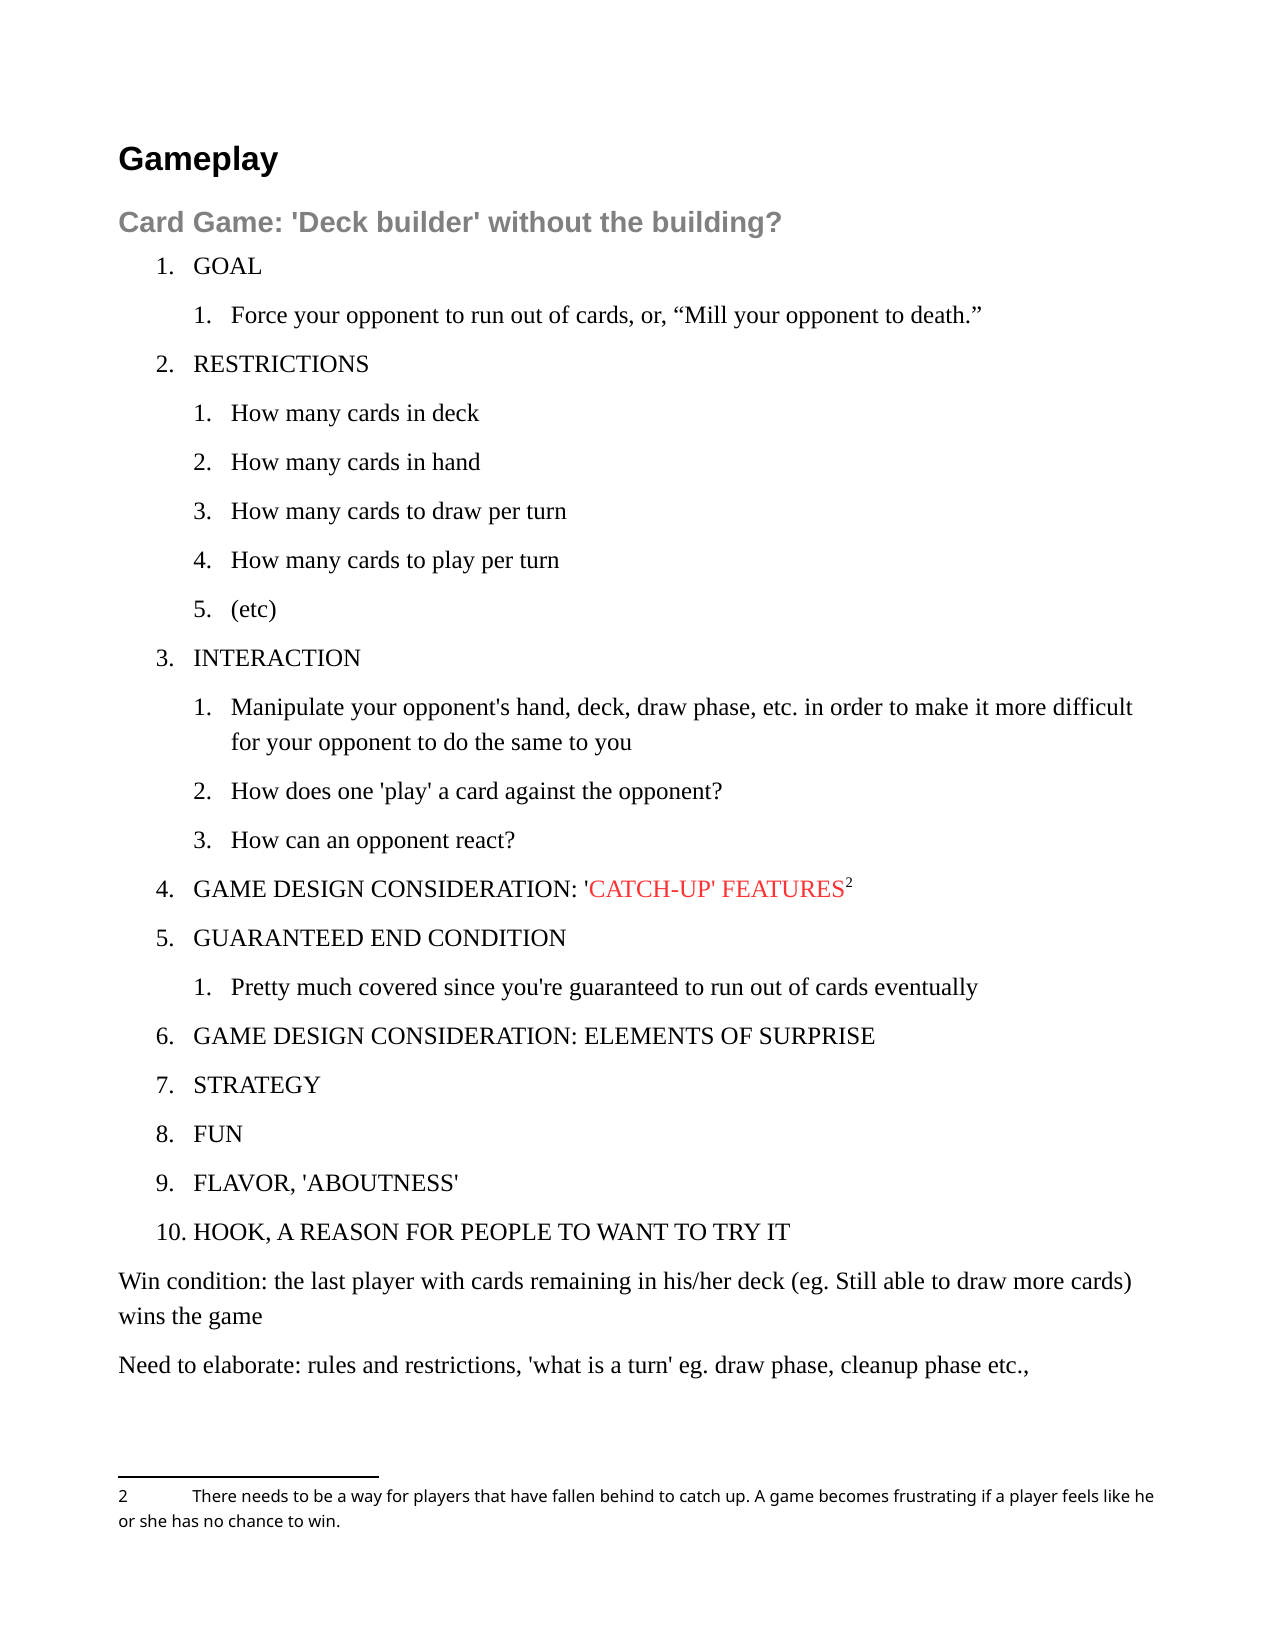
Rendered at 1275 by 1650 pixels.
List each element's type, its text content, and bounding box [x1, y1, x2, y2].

list How many cards in deck [193, 398, 1157, 427]
list How many cards to draw per turn [193, 496, 1157, 525]
list Manipulate your opponent's hand, deck, draw phase, etc. in order to make it more difficult for your opponent to do the same to you [193, 692, 1157, 756]
list FUN [156, 1119, 1157, 1148]
subtitle Card Game: 'Deck builder' without the building? [118, 205, 1157, 238]
list There needs to be a way for players that have fallen behind to catch up. A game becomes frustrating if a player feels like he or she has no chance to win. [118, 1483, 1157, 1532]
list GUARANTEED END CONDITION [156, 923, 1157, 952]
list How many cards to play per turn [193, 545, 1157, 574]
list How many cards in hand [193, 447, 1157, 476]
list GAME DESIGN CONSIDERATION: ELEMENTS OF SURPRISE [156, 1021, 1157, 1050]
list RESTRICTIONS [156, 349, 1157, 378]
subtitle Need to elaborate: rules and restrictions, 'what is a turn' eg. draw phase, cleanup phase etc., [118, 1350, 1157, 1379]
list FLAVOR, 'ABOUTNESS' [156, 1168, 1157, 1197]
list (etc) [193, 594, 1157, 623]
list GOAL [156, 251, 1157, 279]
list GAME DESIGN CONSIDERATION: 'CATCH-UP' FEATURES [156, 874, 1157, 903]
subtitle Gameplay [118, 139, 1157, 178]
list STRATEGY [156, 1070, 1157, 1099]
list Pretty much covered since you're guaranteed to run out of cards eventually [193, 972, 1157, 1001]
text Win condition: the last player with cards remaining in his/her deck (eg. Still able to draw more cards) wins the game [118, 1266, 1157, 1330]
list How does one 'play' a card against the opponent? [193, 776, 1157, 804]
list Force your opponent to run out of cards, or, “Mill your opponent to death.” [193, 300, 1157, 328]
list INTERACTION [156, 643, 1157, 672]
list HOOK, A REASON FOR PEOPLE TO WANT TO TRY IT [156, 1217, 1157, 1246]
list How can an opponent react? [193, 825, 1157, 854]
